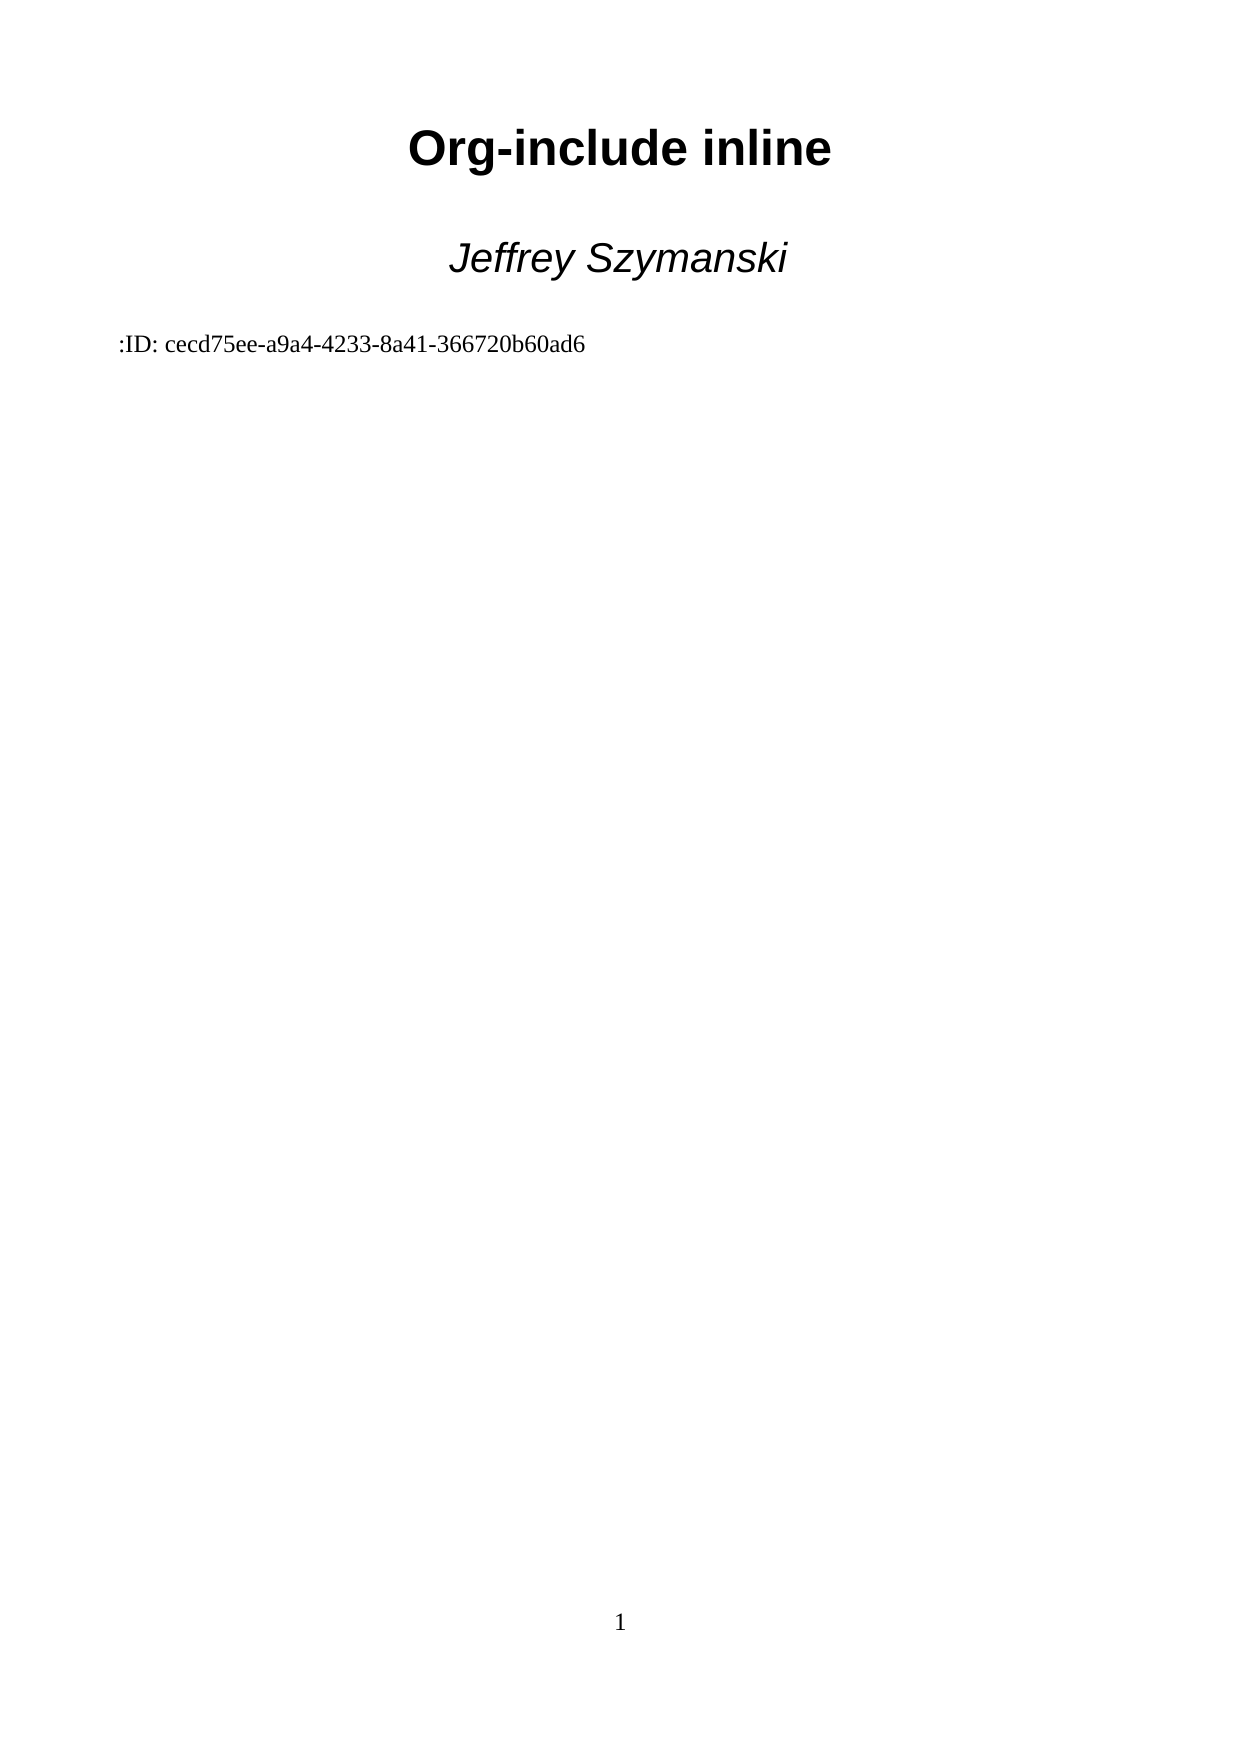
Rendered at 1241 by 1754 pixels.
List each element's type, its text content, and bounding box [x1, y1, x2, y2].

title Org-include inline [118, 118, 1122, 176]
subtitle Jeffrey Szymanski [118, 233, 1122, 281]
text :ID: cecd75ee-a9a4-4233-8a41-366720b60ad6 [118, 329, 1122, 386]
